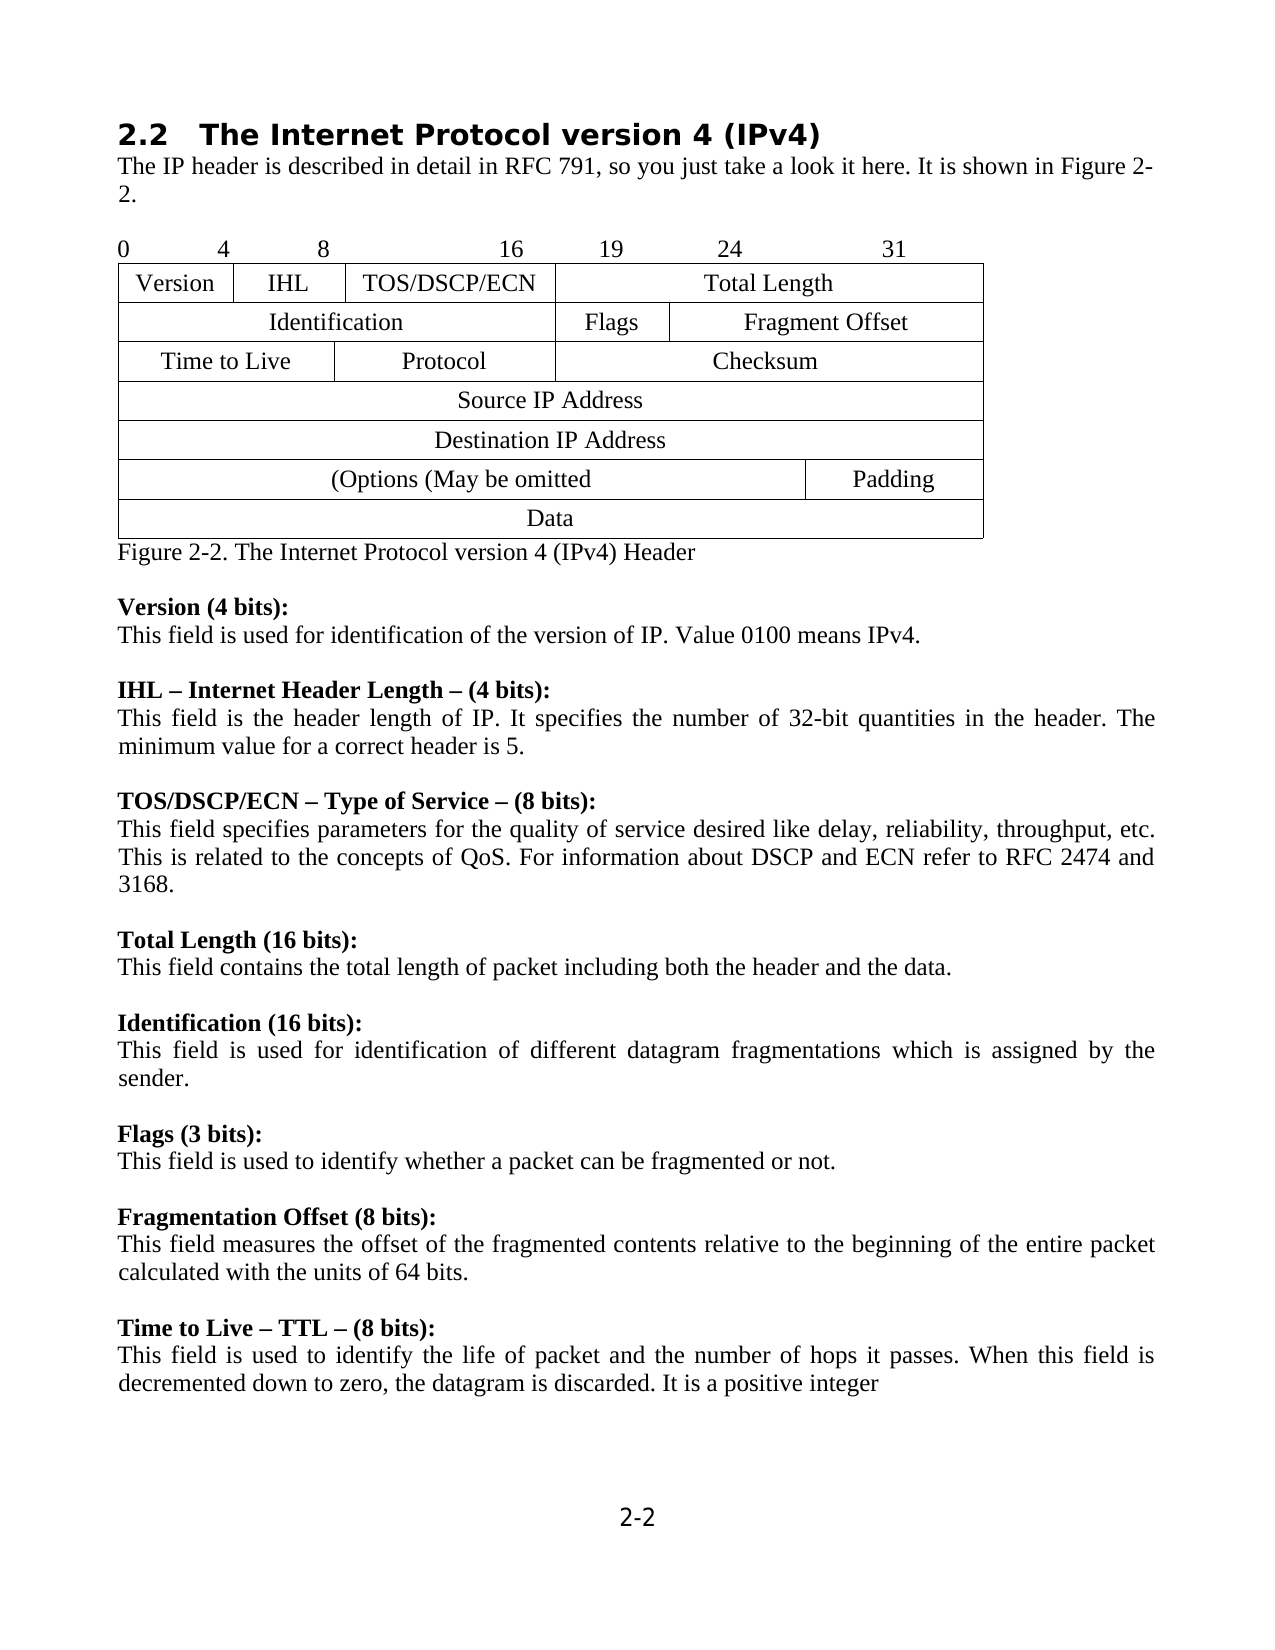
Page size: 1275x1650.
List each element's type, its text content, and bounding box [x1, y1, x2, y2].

table_cell Source IP Address [119, 382, 983, 420]
text Time to Live – TTL – (8 bits): [117, 1314, 1157, 1341]
table_header IHL [234, 264, 345, 302]
table_cell Time to Live [119, 342, 334, 381]
table_header Version [119, 264, 233, 302]
text This field is used for identification of different datagram fragmentations which is assigned by the sender. [117, 1037, 1157, 1092]
text 0 4 8 16 19 24 31 [117, 235, 1157, 263]
text Version (4 bits): [117, 593, 1157, 621]
table_cell Data [119, 500, 983, 538]
table_cell (Options (May be omitted [119, 460, 805, 498]
text This field is used for identification of the version of IP. Value 0100 means IPv4. [117, 621, 1157, 649]
text Figure 2-2. The Internet Protocol version 4 (IPv4) Header [117, 538, 1157, 566]
text This field measures the offset of the fragmented contents relative to the beginning of the entire packet calculated with the units of 64 bits. [117, 1231, 1157, 1286]
text This field is used to identify the life of packet and the number of hops it passes. When this field is decremented down to zero, the datagram is discarded. It is a positive integer [117, 1341, 1157, 1397]
text This field is the header length of IP. It specifies the number of 32-bit quantities in the header. The minimum value for a correct header is 5. [117, 704, 1157, 759]
table_cell Flags [556, 303, 669, 341]
table_header TOS/DSCP/ECN [346, 264, 555, 302]
text Total Length (16 bits): [117, 926, 1157, 953]
text Identification (16 bits): [117, 1009, 1157, 1037]
text The IP header is described in detail in RFC 791, so you just take a look it here. It is shown in Figure 2-2. [117, 152, 1157, 207]
text This field contains the total length of packet including both the header and the data. [117, 953, 1157, 981]
text This field specifies parameters for the quality of service desired like delay, reliability, throughput, etc. This is related to the concepts of QoS. For information about DSCP and ECN refer to RFC 2474 and 3168. [117, 815, 1157, 898]
table_cell Checksum [556, 342, 983, 381]
text IHL – Internet Header Length – (4 bits): [117, 676, 1157, 704]
table_cell Identification [119, 303, 555, 341]
text 2.2 The Internet Protocol version 4 (IPv4) [117, 118, 1157, 152]
text Fragmentation Offset (8 bits): [117, 1203, 1157, 1231]
text This field is used to identify whether a packet can be fragmented or not. [117, 1147, 1157, 1175]
table_cell Destination IP Address [119, 421, 983, 459]
text TOS/DSCP/ECN – Type of Service – (8 bits): [117, 787, 1157, 815]
table_cell Protocol [335, 342, 555, 381]
table_cell Padding [806, 460, 983, 498]
table_header Total Length [556, 264, 983, 302]
text Flags (3 bits): [117, 1120, 1157, 1147]
table_cell Fragment Offset [670, 303, 983, 341]
